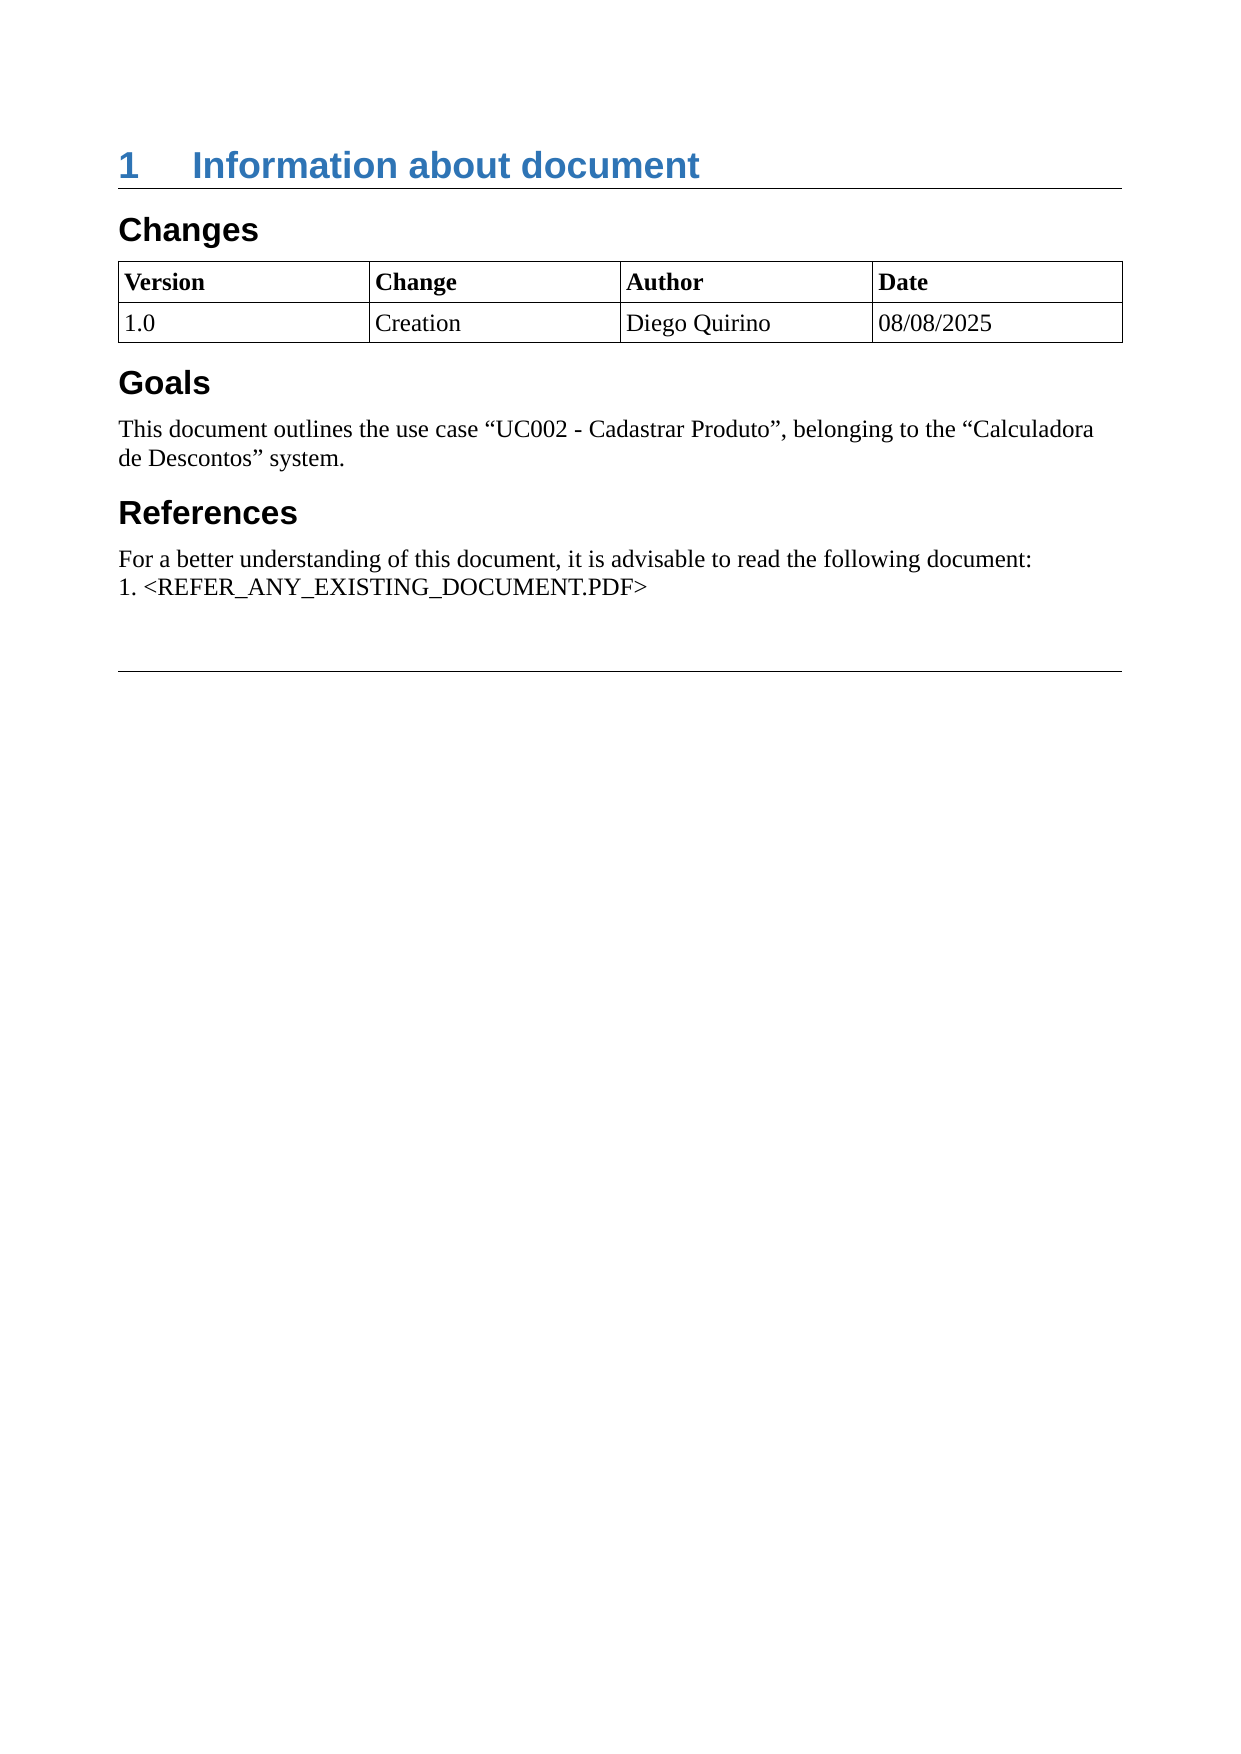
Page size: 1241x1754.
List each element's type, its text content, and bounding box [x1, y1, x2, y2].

table_header Date [873, 262, 1122, 301]
table_header Version [119, 262, 369, 301]
text This document outlines the use case “UC002 - Cadastrar Produto”, belonging to the “Calculadora de Descontos” system. [118, 414, 1122, 472]
subtitle References [118, 493, 1122, 531]
table_cell Creation [370, 303, 620, 342]
table_cell 1.0 [119, 303, 369, 342]
text For a better understanding of this document, it is advisable to read the following document: [118, 544, 1122, 572]
table_header Change [370, 262, 620, 301]
subtitle Goals [118, 363, 1122, 402]
subtitle Information about document [118, 143, 1122, 188]
table_header Author [621, 262, 872, 301]
table_cell 08/08/2025 [873, 303, 1122, 342]
subtitle Changes [118, 210, 1122, 248]
text 1. <REFER_ANY_EXISTING_DOCUMENT.PDF> [118, 572, 1122, 601]
table_cell Diego Quirino [621, 303, 872, 342]
